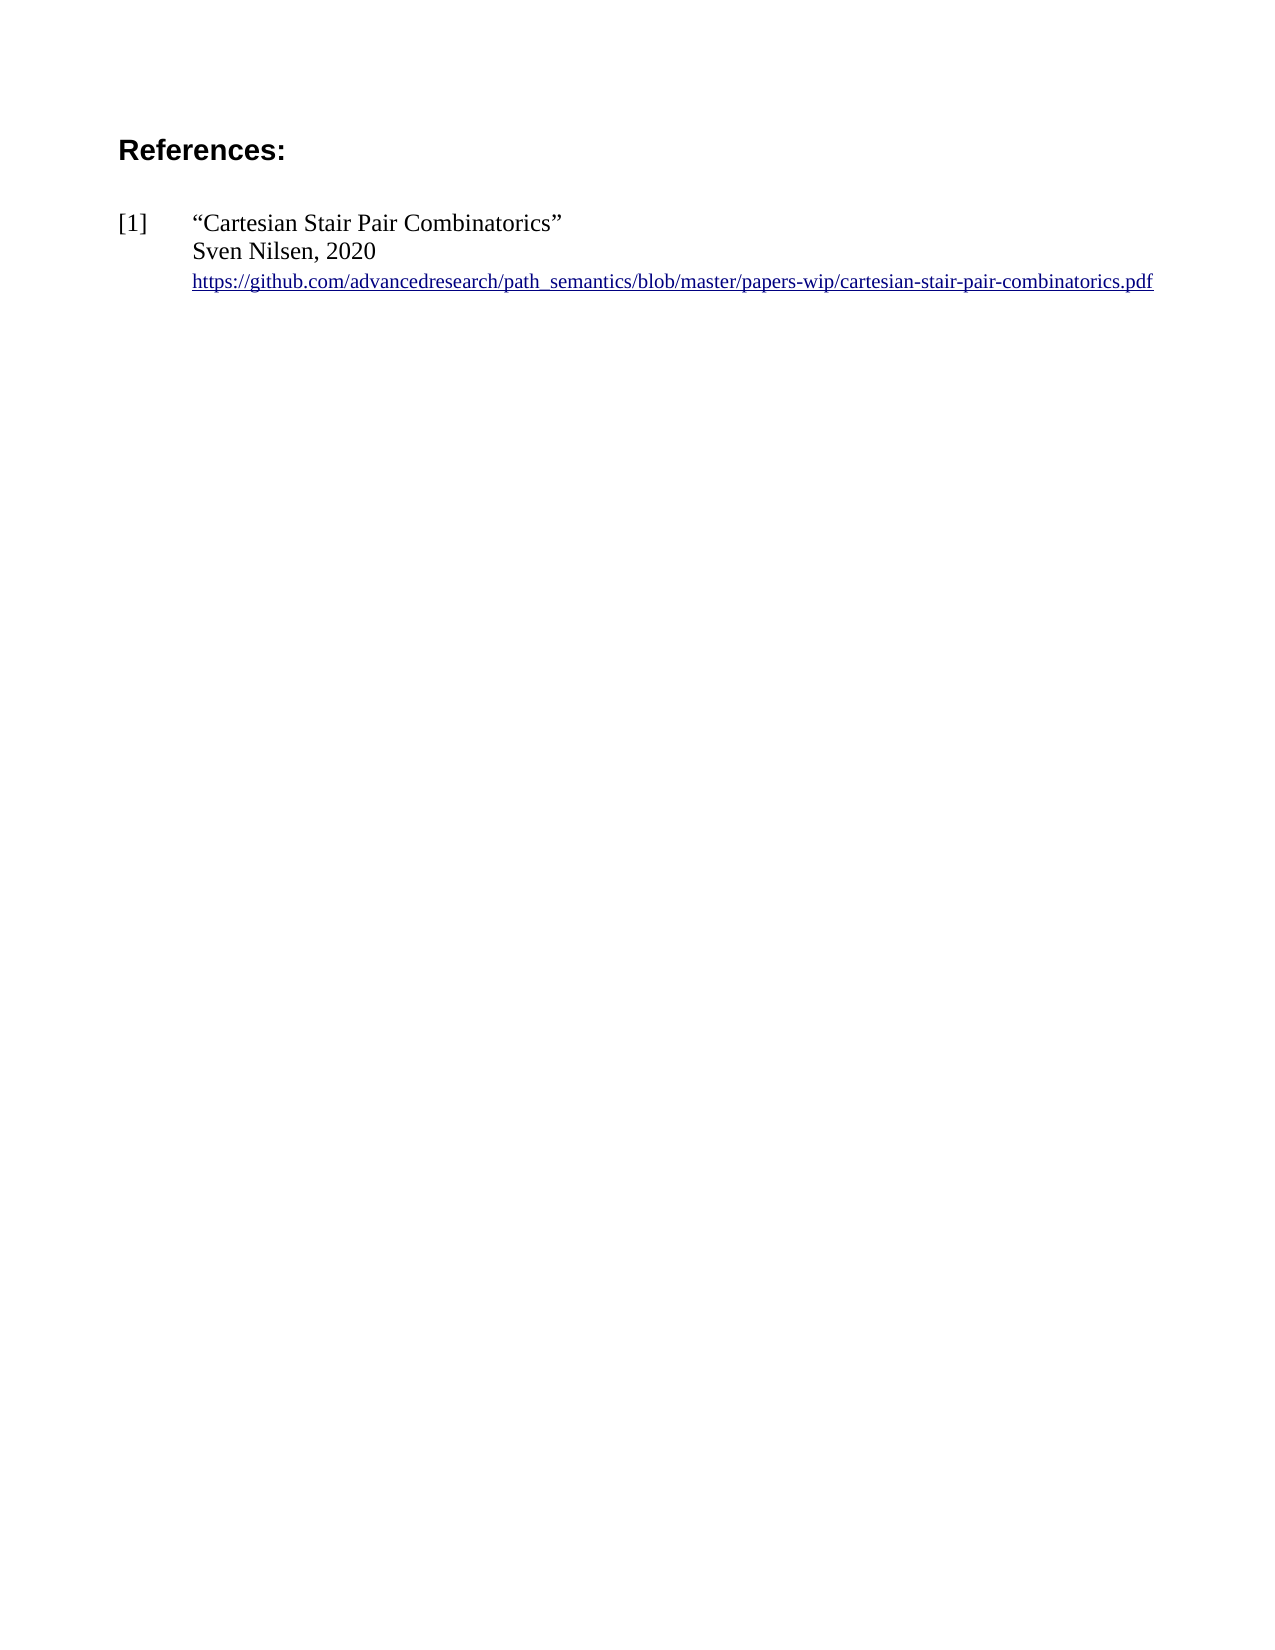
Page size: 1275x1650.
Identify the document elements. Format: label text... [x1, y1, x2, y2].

subtitle References: [118, 133, 1157, 166]
text Sven Nilsen, 2020 [118, 236, 1157, 265]
text [1] “Cartesian Stair Pair Combinatorics” [118, 208, 1157, 236]
text https://github.com/advancedresearch/path_semantics/blob/master/papers-wip/cartesian-stair-pair-combinatorics.pdf [118, 265, 1157, 294]
